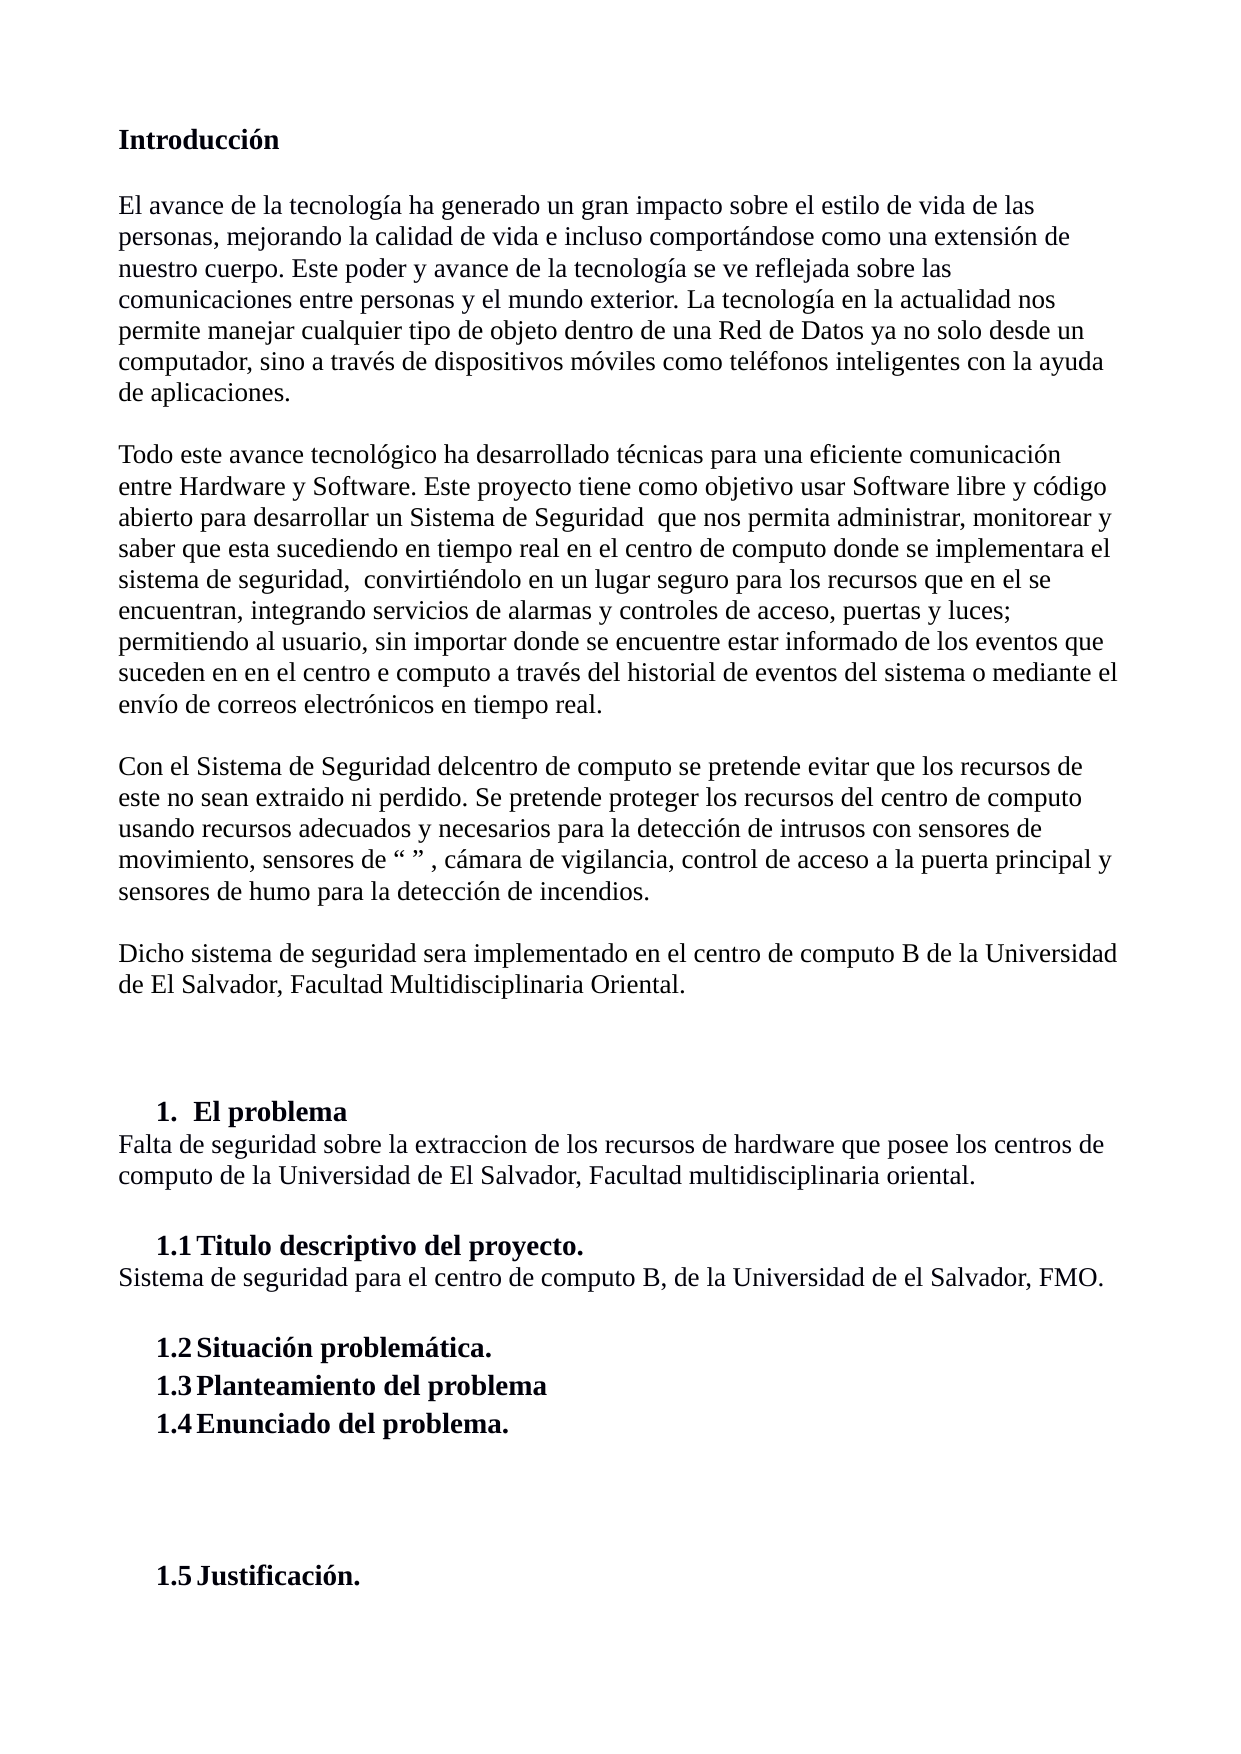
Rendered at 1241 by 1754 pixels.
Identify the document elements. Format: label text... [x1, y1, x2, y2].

text Sistema de seguridad para el centro de computo B, de la Universidad de el Salvador, FMO. [118, 1261, 1122, 1293]
subtitle Enunciado del problema. [156, 1406, 1122, 1439]
subtitle El problema [156, 1094, 1122, 1128]
subtitle Planteamiento del problema [156, 1368, 1122, 1402]
subtitle Justificación. [156, 1558, 1122, 1592]
text Con el Sistema de Seguridad delcentro de computo se pretende evitar que los recursos de este no sean extraido ni perdido. Se pretende proteger los recursos del centro de computo usando recursos adecuados y necesarios para la detección de intrusos con sensores de movimiento, sensores de “ ” , cámara de vigilancia, control de acceso a la puerta principal y sensores de humo para la detección de incendios. [118, 750, 1122, 906]
text El avance de la tecnología ha generado un gran impacto sobre el estilo de vida de las personas, mejorando la calidad de vida e incluso comportándose como una extensión de nuestro cuerpo. Este poder y avance de la tecnología se ve reflejada sobre las comunicaciones entre personas y el mundo exterior. La tecnología en la actualidad nos permite manejar cualquier tipo de objeto dentro de una Red de Datos ya no solo desde un computador, sino a través de dispositivos móviles como teléfonos inteligentes con la ayuda de aplicaciones. [118, 189, 1122, 407]
text Dicho sistema de seguridad sera implementado en el centro de computo B de la Universidad de El Salvador, Facultad Multidisciplinaria Oriental. [118, 937, 1122, 999]
subtitle Introducción [118, 122, 1122, 156]
subtitle Situación problemática. [156, 1330, 1122, 1364]
text Todo este avance tecnológico ha desarrollado técnicas para una eficiente comunicación entre Hardware y Software. Este proyecto tiene como objetivo usar Software libre y código abierto para desarrollar un Sistema de Seguridad que nos permita administrar, monitorear y saber que esta sucediendo en tiempo real en el centro de computo donde se implementara el sistema de seguridad, convirtiéndolo en un lugar seguro para los recursos que en el se encuentran, integrando servicios de alarmas y controles de acceso, puertas y luces; permitiendo al usuario, sin importar donde se encuentre estar informado de los eventos que suceden en en el centro e computo a través del historial de eventos del sistema o mediante el envío de correos electrónicos en tiempo real. [118, 438, 1122, 719]
subtitle Titulo descriptivo del proyecto. [156, 1228, 1122, 1261]
text Falta de seguridad sobre la extraccion de los recursos de hardware que posee los centros de computo de la Universidad de El Salvador, Facultad multidisciplinaria oriental. [118, 1128, 1122, 1190]
